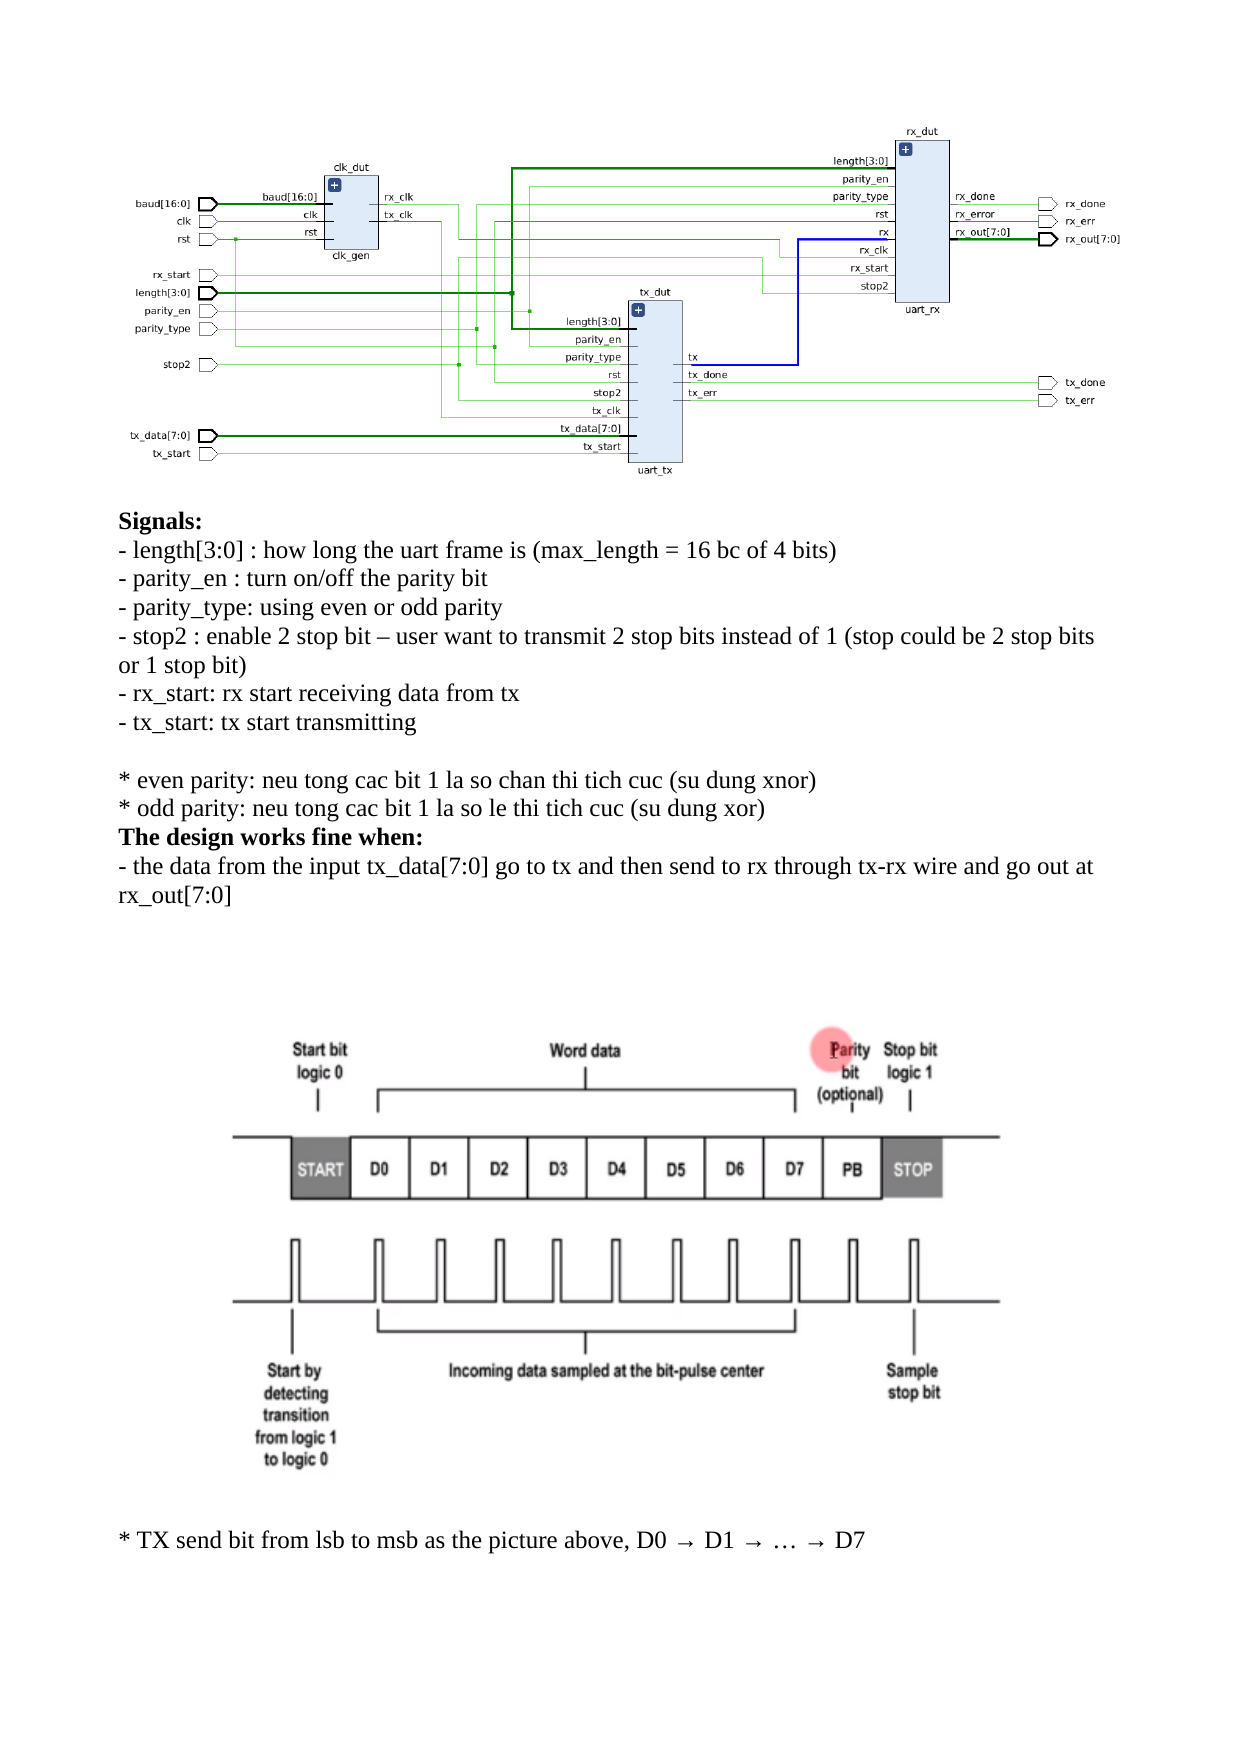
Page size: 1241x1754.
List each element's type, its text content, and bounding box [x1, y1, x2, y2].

text * even parity: neu tong cac bit 1 la so chan thi tich cuc (su dung xnor) [118, 765, 1122, 793]
text - tx_start: tx start transmitting [118, 707, 1122, 736]
text The design works fine when: [118, 822, 1122, 851]
picture [208, 966, 1032, 1526]
text Signals: [118, 478, 1122, 535]
text - rx_start: rx start receiving data from tx [118, 678, 1122, 707]
text * TX send bit from lsb to msb as the picture above, D0 → D1 → … → D7 [118, 966, 1122, 1554]
text - parity_en : turn on/off the parity bit [118, 563, 1122, 592]
text - length[3:0] : how long the uart frame is (max_length = 16 bc of 4 bits) [118, 535, 1122, 563]
text - parity_type: using even or odd parity [118, 592, 1122, 621]
text * odd parity: neu tong cac bit 1 la so le thi tich cuc (su dung xor) [118, 793, 1122, 822]
picture [118, 118, 1123, 478]
text - stop2 : enable 2 stop bit – user want to transmit 2 stop bits instead of 1 (stop could be 2 stop bits or 1 stop bit) [118, 621, 1122, 678]
text - the data from the input tx_data[7:0] go to tx and then send to rx through tx-rx wire and go out at rx_out[7:0] [118, 851, 1122, 908]
